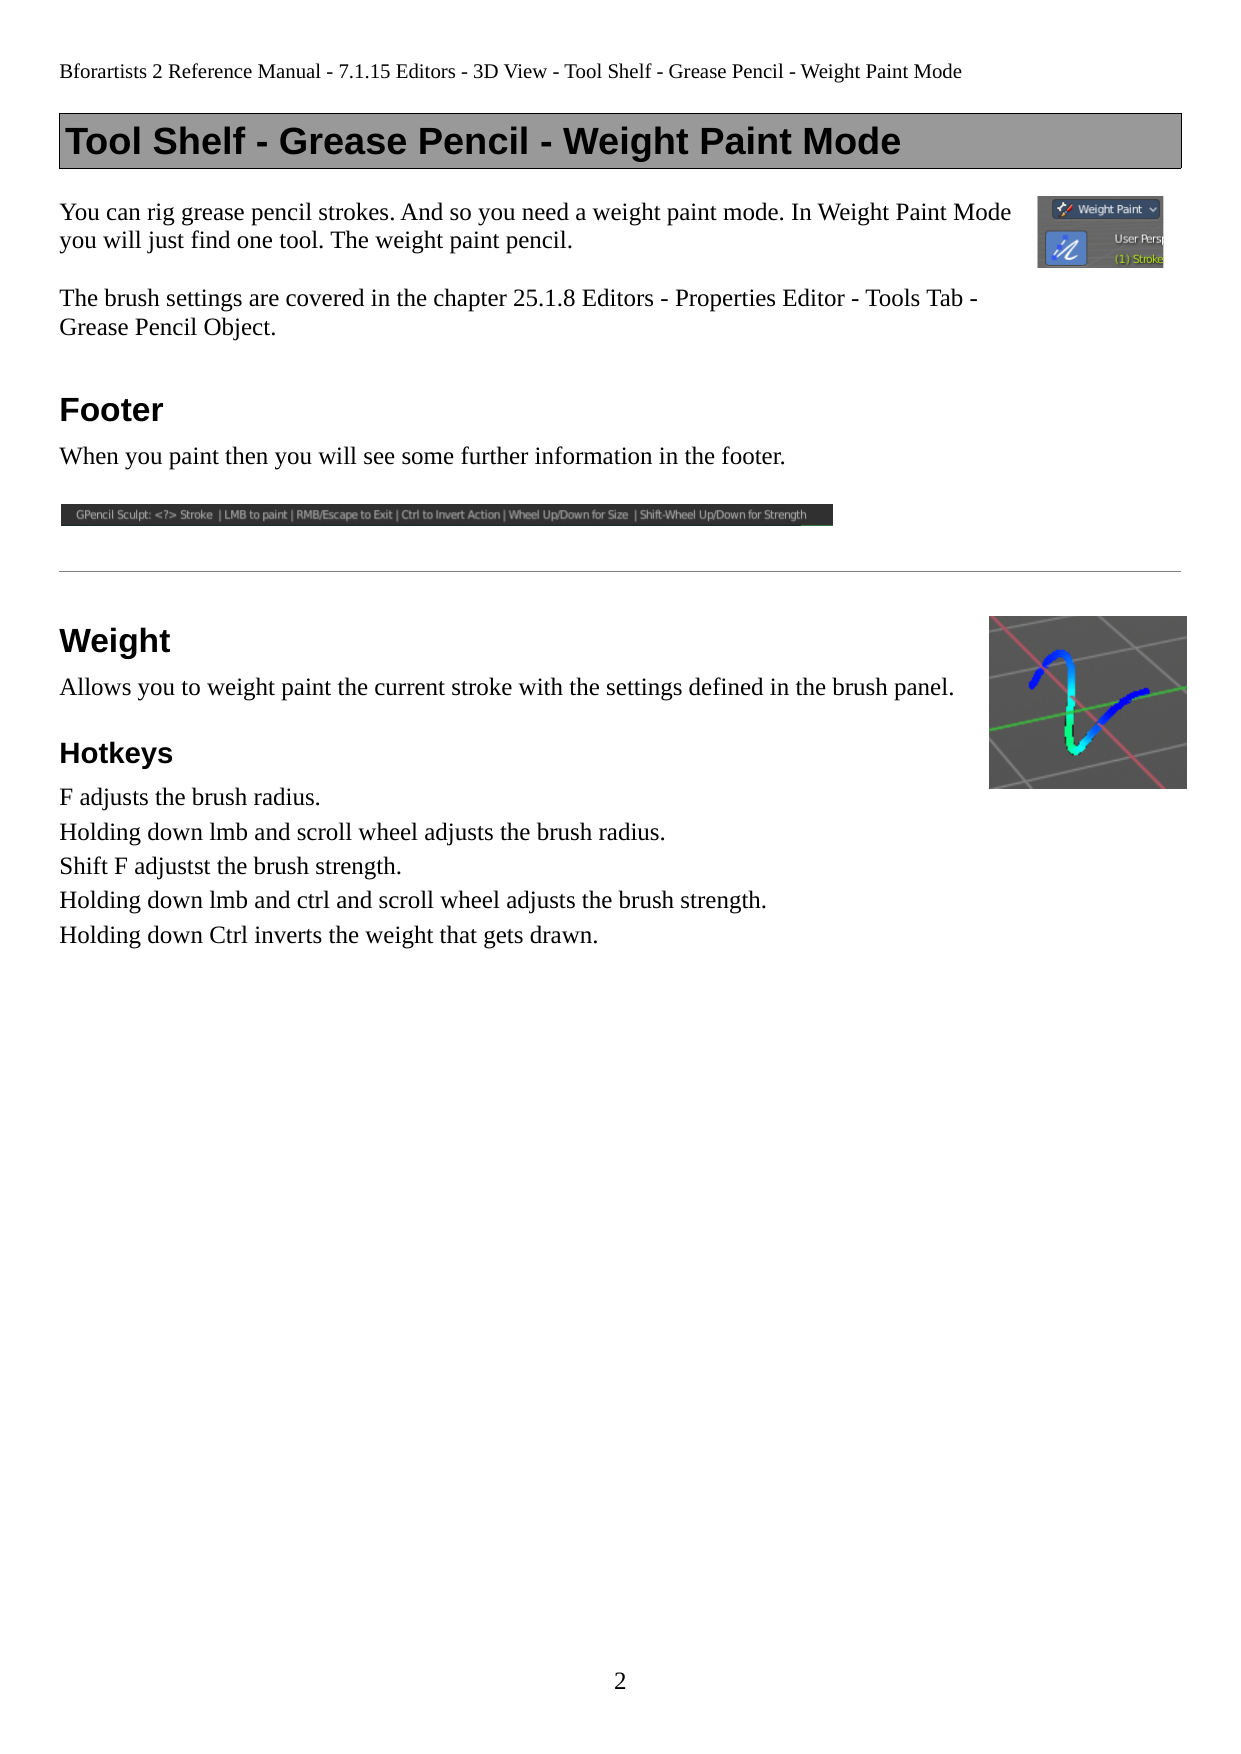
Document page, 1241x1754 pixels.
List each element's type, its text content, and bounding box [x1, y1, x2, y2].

subtitle Weight [59, 621, 989, 660]
text The brush settings are covered in the chapter 25.1.8 Editors - Properties Editor - Tools Tab - Grease Pencil Object. [59, 283, 1181, 340]
picture [989, 616, 1187, 789]
table_header Tool Shelf - Grease Pencil - Weight Paint Mode [60, 114, 1181, 168]
picture [61, 504, 833, 526]
text F adjusts the brush radius. Holding down lmb and scroll wheel adjusts the brush radius. Shift F adjustst the brush strength. Holding down lmb and ctrl and scroll wheel adjusts the brush strength. Holding down Ctrl inverts the weight that gets drawn. [59, 782, 1181, 949]
subtitle Footer [59, 390, 1181, 429]
text When you paint then you will see some further information in the footer. [59, 441, 1181, 470]
subtitle Hotkeys [59, 736, 989, 770]
text Allows you to weight paint the current stroke with the settings defined in the brush panel. [59, 672, 989, 701]
text You can rig grease pencil strokes. And so you need a weight paint mode. In Weight Paint Mode you will just find one tool. The weight paint pencil. [59, 197, 1037, 254]
picture [1037, 196, 1164, 268]
